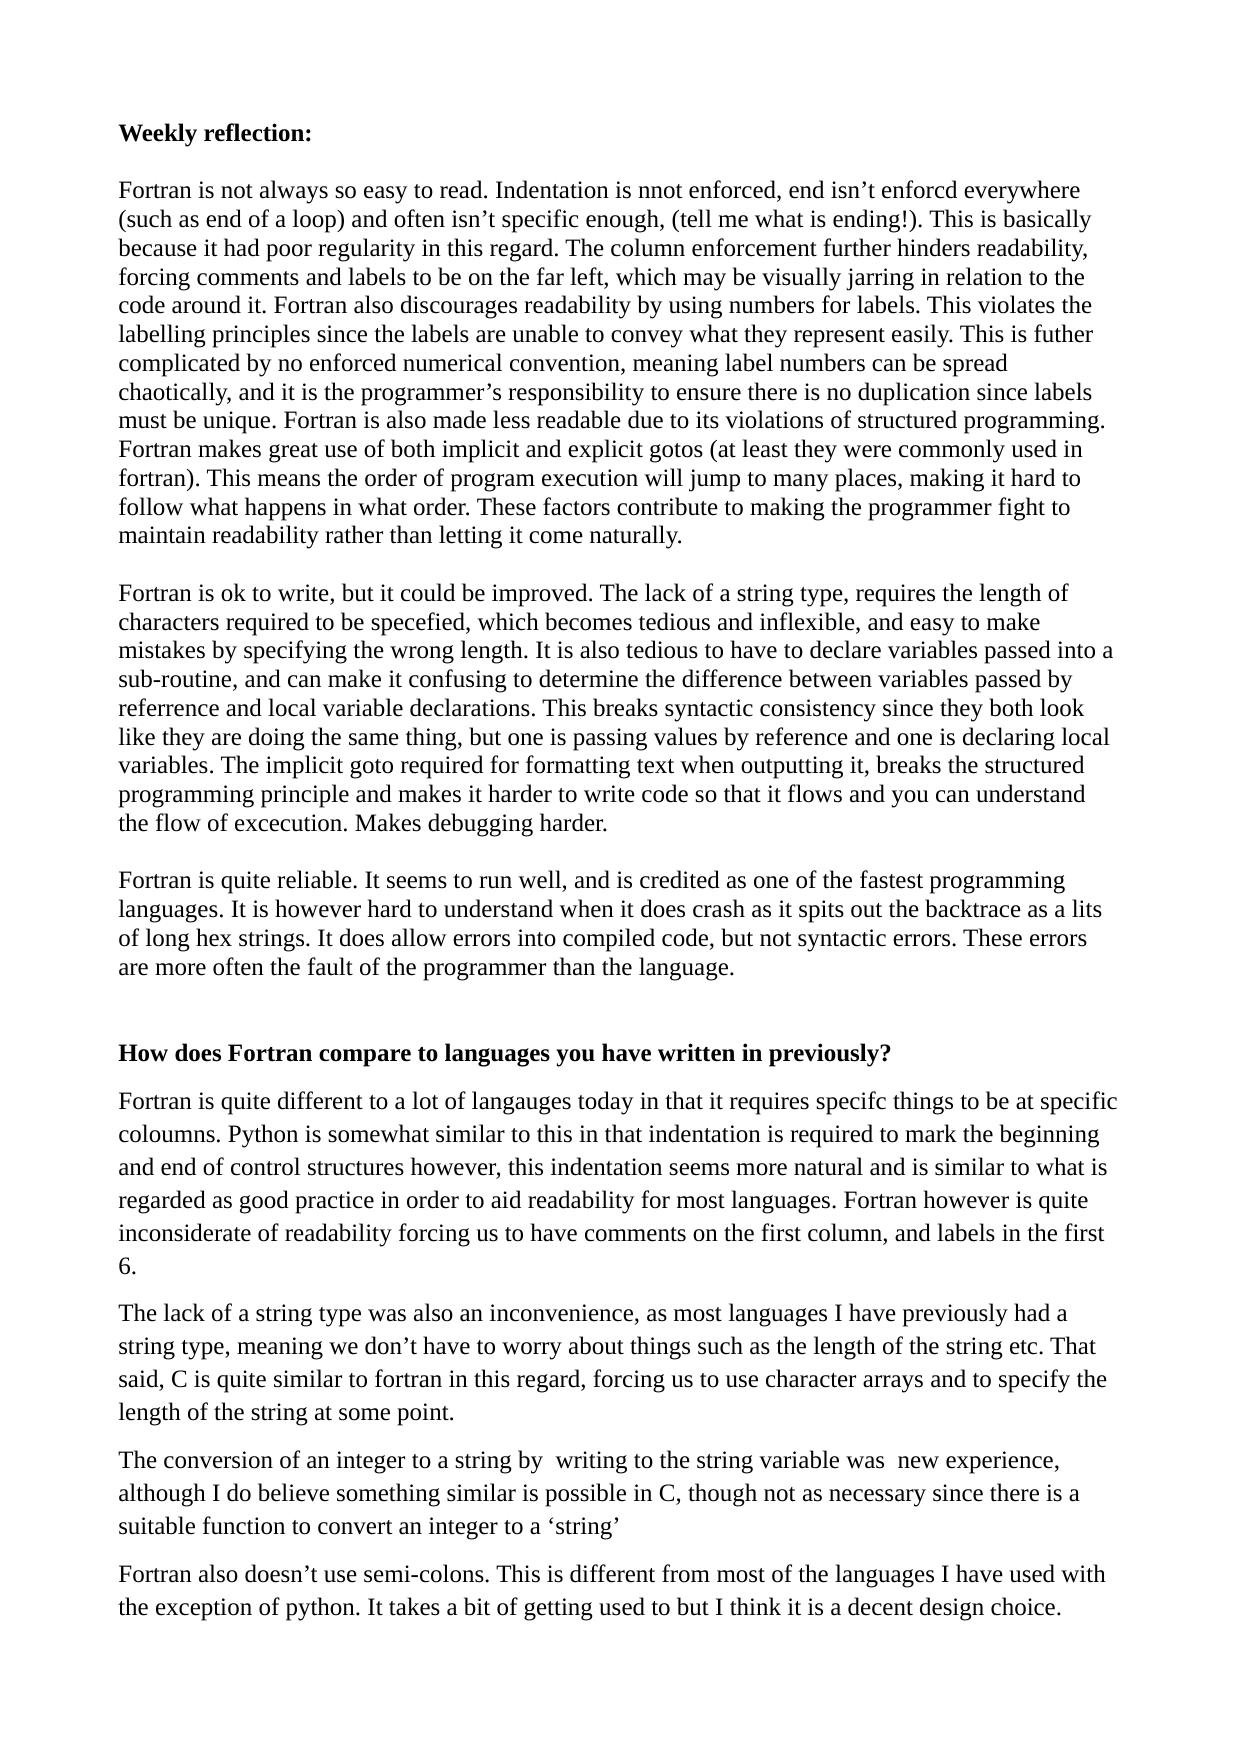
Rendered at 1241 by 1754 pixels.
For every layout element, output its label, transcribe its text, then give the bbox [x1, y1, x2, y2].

text Weekly reflection: [118, 118, 1122, 147]
text The conversion of an integer to a string by writing to the string variable was new experience, although I do believe something similar is possible in C, though not as necessary since there is a suitable function to convert an integer to a ‘string’ [118, 1445, 1122, 1540]
text How does Fortran compare to languages you have written in previously? [118, 1038, 1122, 1067]
text The lack of a string type was also an inconvenience, as most languages I have previously had a string type, meaning we don’t have to worry about things such as the length of the string etc. That said, C is quite similar to fortran in this regard, forcing us to use character arrays and to specify the length of the string at some point. [118, 1298, 1122, 1426]
text Fortran also doesn’t use semi-colons. This is different from most of the languages I have used with the exception of python. It takes a bit of getting used to but I think it is a decent design choice. [118, 1559, 1122, 1621]
text Fortran is not always so easy to read. Indentation is nnot enforced, end isn’t enforcd everywhere (such as end of a loop) and often isn’t specific enough, (tell me what is ending!). This is basically because it had poor regularity in this regard. The column enforcement further hinders readability, forcing comments and labels to be on the far left, which may be visually jarring in relation to the code around it. Fortran also discourages readability by using numbers for labels. This violates the labelling principles since the labels are unable to convey what they represent easily. This is futher complicated by no enforced numerical convention, meaning label numbers can be spread chaotically, and it is the programmer’s responsibility to ensure there is no duplication since labels must be unique. Fortran is also made less readable due to its violations of structured programming. Fortran makes great use of both implicit and explicit gotos (at least they were commonly used in fortran). This means the order of program execution will jump to many places, making it hard to follow what happens in what order. These factors contribute to making the programmer fight to maintain readability rather than letting it come naturally. [118, 176, 1122, 549]
text Fortran is ok to write, but it could be improved. The lack of a string type, requires the length of characters required to be specefied, which becomes tedious and inflexible, and easy to make mistakes by specifying the wrong length. It is also tedious to have to declare variables passed into a sub-routine, and can make it confusing to determine the difference between variables passed by referrence and local variable declarations. This breaks syntactic consistency since they both look like they are doing the same thing, but one is passing values by reference and one is declaring local variables. The implicit goto required for formatting text when outputting it, breaks the structured programming principle and makes it harder to write code so that it flows and you can understand the flow of excecution. Makes debugging harder. [118, 578, 1122, 837]
text Fortran is quite reliable. It seems to run well, and is credited as one of the fastest programming languages. It is however hard to understand when it does crash as it spits out the backtrace as a lits of long hex strings. It does allow errors into compiled code, but not syntactic errors. These errors are more often the fault of the programmer than the language. [118, 866, 1122, 981]
text Fortran is quite different to a lot of langauges today in that it requires specifc things to be at specific coloumns. Python is somewhat similar to this in that indentation is required to mark the beginning and end of control structures however, this indentation seems more natural and is similar to what is regarded as good practice in order to aid readability for most languages. Fortran however is quite inconsiderate of readability forcing us to have comments on the first column, and labels in the first 6. [118, 1086, 1122, 1279]
